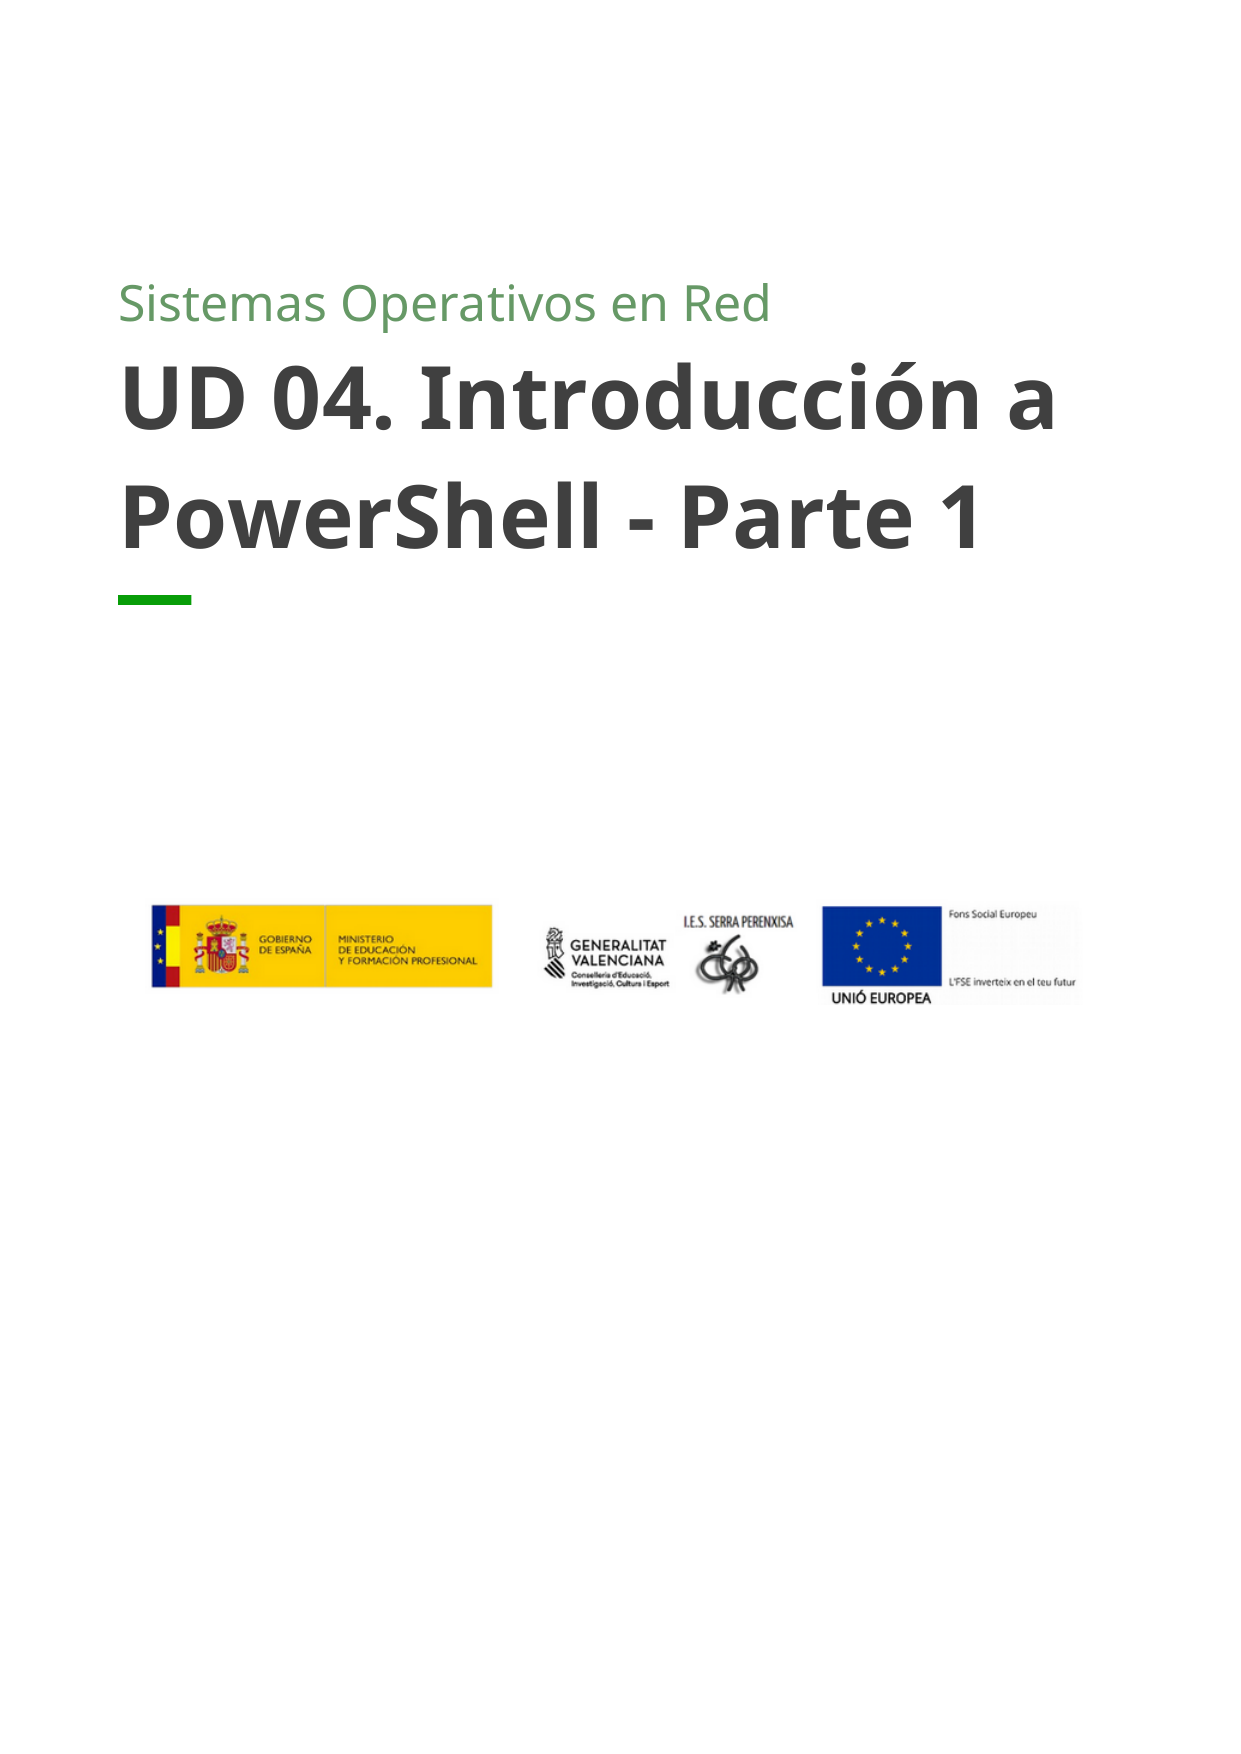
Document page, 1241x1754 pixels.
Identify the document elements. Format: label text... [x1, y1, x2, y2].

picture [118, 595, 192, 605]
title Sistemas Operativos en Red UD 04. Introducción a PowerShell - Parte 1 [118, 268, 1122, 574]
picture [118, 885, 1123, 1005]
